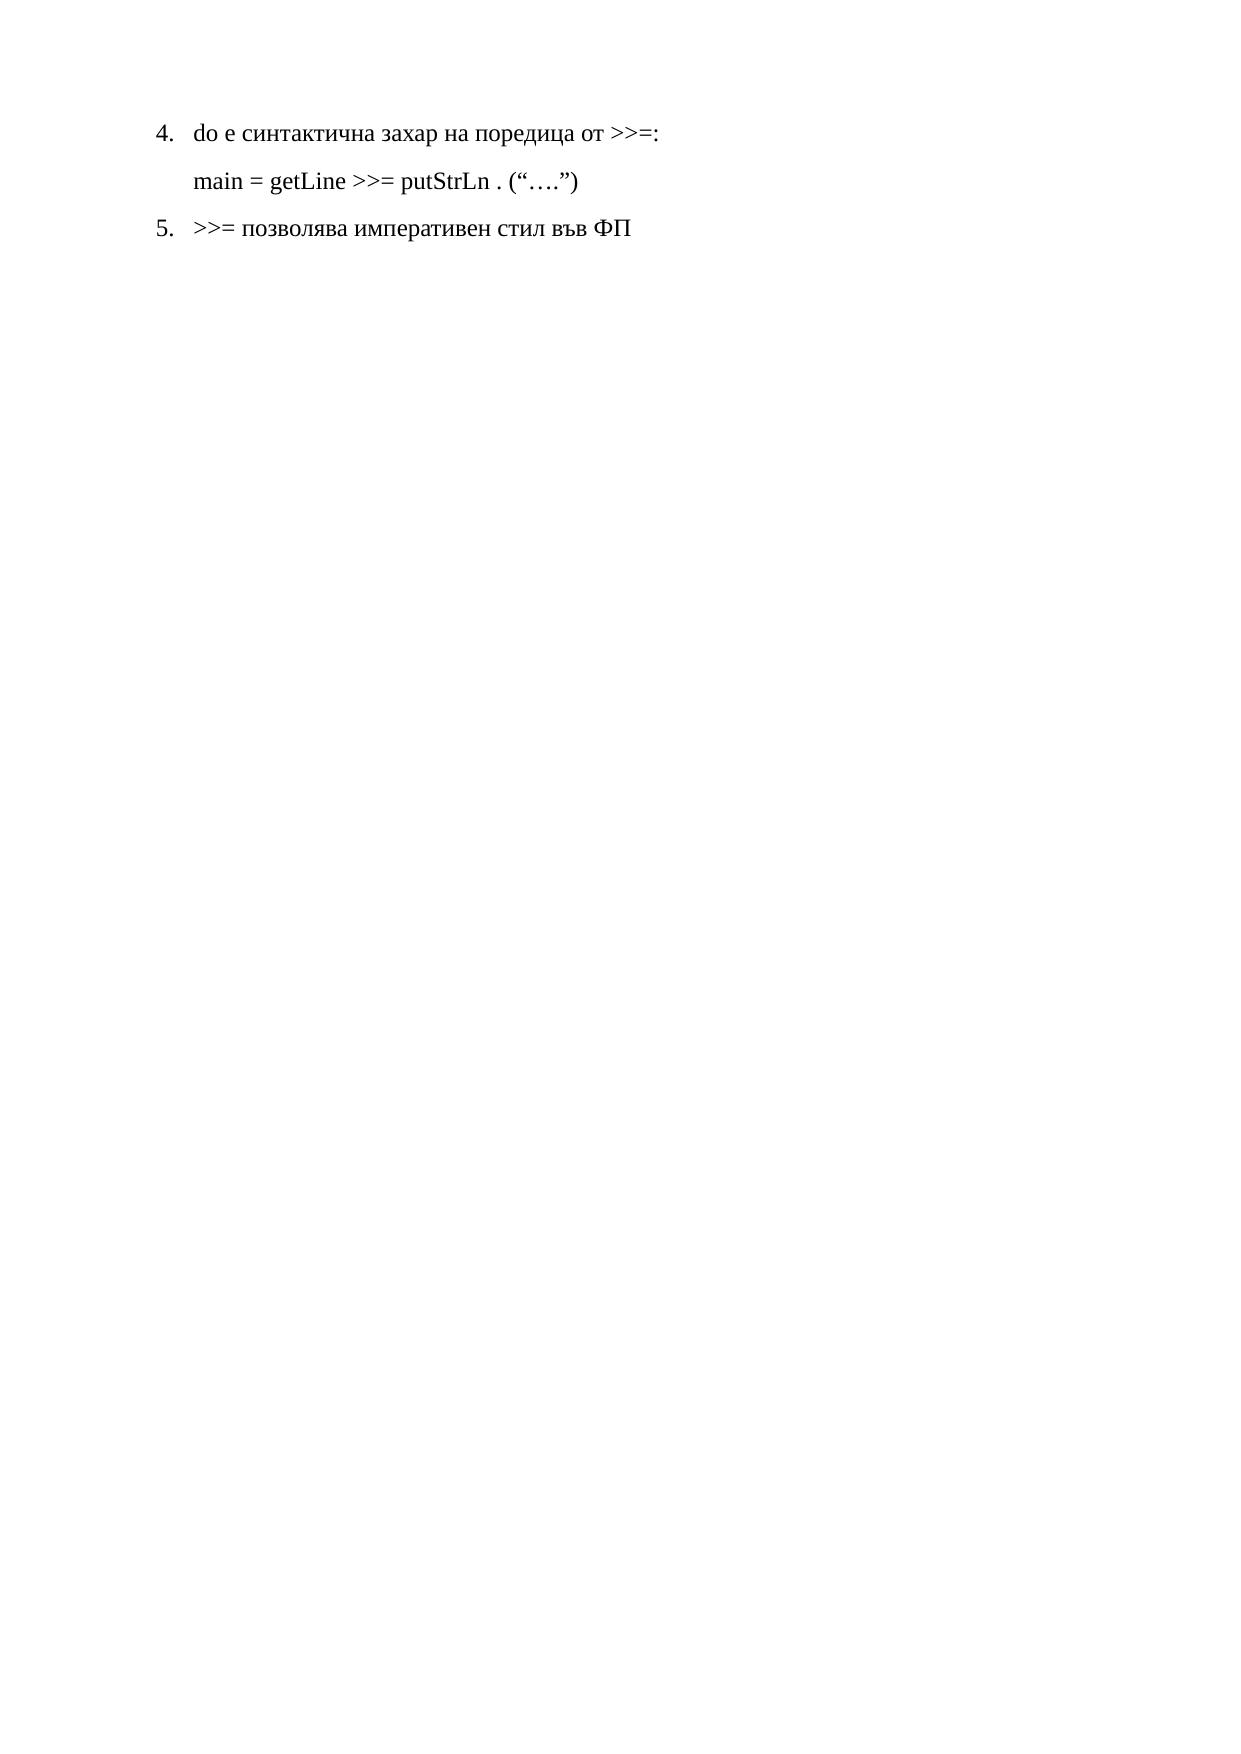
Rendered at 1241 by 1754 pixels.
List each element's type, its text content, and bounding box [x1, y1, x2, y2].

list main = getLine >>= putStrLn . (“….”) [156, 166, 1122, 194]
list do е синтактична захар на поредица от >>=: [156, 118, 1122, 147]
list >>= позволява императивен стил във ФП [156, 213, 1122, 242]
